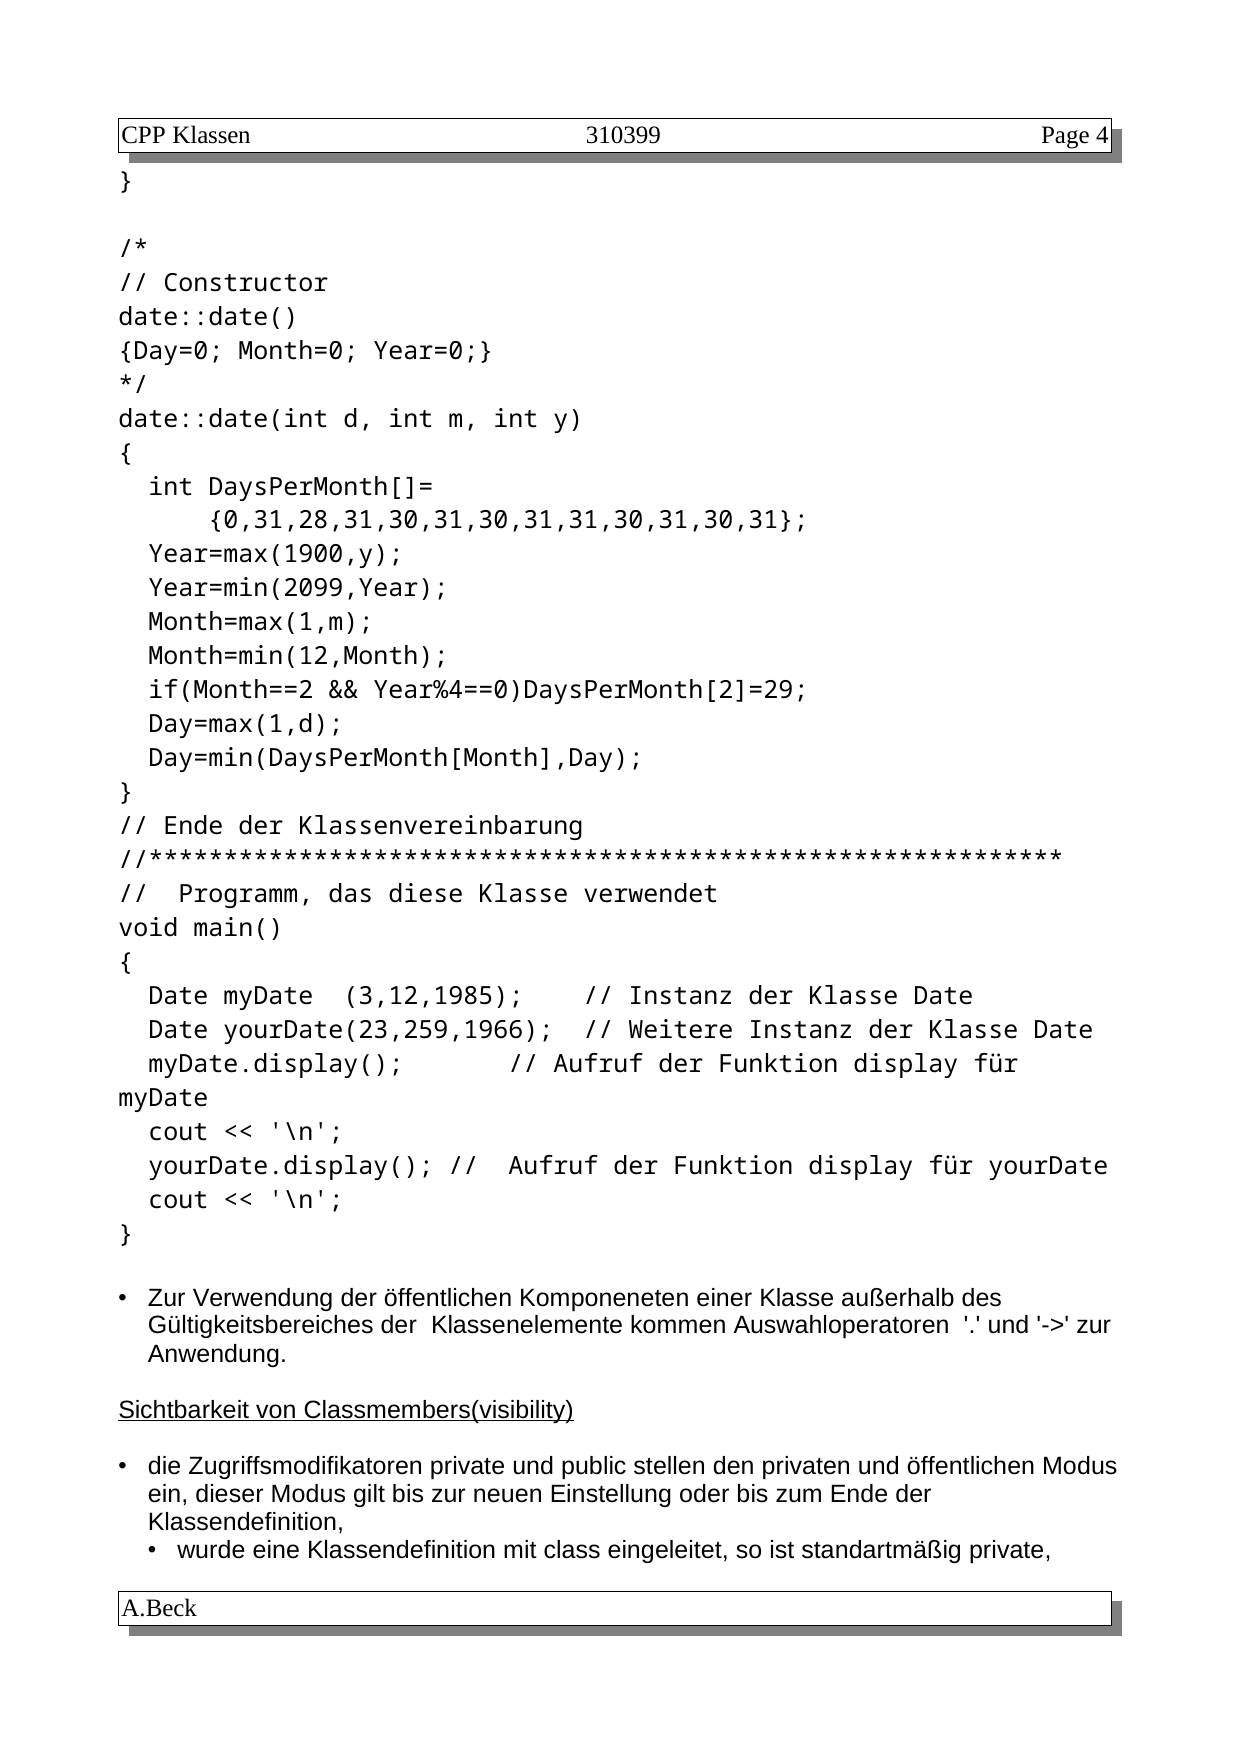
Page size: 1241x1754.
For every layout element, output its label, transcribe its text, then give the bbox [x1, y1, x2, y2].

text Date yourDate(23,259,1966); // Weitere Instanz der Klasse Date [118, 1012, 1122, 1046]
text Year=max(1900,y); [118, 536, 1122, 570]
text Year=min(2099,Year); [118, 570, 1122, 604]
text myDate.display(); // Aufruf der Funktion display für myDate [118, 1046, 1122, 1114]
text Date myDate (3,12,1985); // Instanz der Klasse Date [118, 978, 1122, 1012]
text {Day=0; Month=0; Year=0;} [118, 333, 1122, 367]
text /* [118, 231, 1122, 265]
text {0,31,28,31,30,31,30,31,31,30,31,30,31}; [118, 502, 1122, 536]
text // Constructor [118, 265, 1122, 299]
text //************************************************************* [118, 842, 1122, 876]
text } [118, 163, 1122, 197]
text cout << '\n'; [118, 1114, 1122, 1148]
text int DaysPerMonth[]= [118, 468, 1122, 502]
text cout << '\n'; [118, 1182, 1122, 1216]
text // Programm, das diese Klasse verwendet [118, 876, 1122, 910]
list die Zugriffsmodifikatoren private und public stellen den privaten und öffentlichen Modus ein, dieser Modus gilt bis zur neuen Einstellung oder bis zum Ende der Klassendefinition, [118, 1452, 1122, 1536]
text Day=min(DaysPerMonth[Month],Day); [118, 740, 1122, 774]
text yourDate.display(); // Aufruf der Funktion display für yourDate [118, 1148, 1122, 1182]
text void main() [118, 910, 1122, 944]
text Month=max(1,m); [118, 604, 1122, 638]
text } [118, 1216, 1122, 1249]
text Sichtbarkeit von Classmembers(visibility) [118, 1396, 1122, 1423]
text { [118, 944, 1122, 978]
text if(Month==2 && Year%4==0)DaysPerMonth[2]=29; [118, 672, 1122, 706]
list wurde eine Klassendefinition mit class eingeleitet, so ist standartmäßig private, [148, 1536, 1122, 1564]
text date::date() [118, 299, 1122, 333]
text */ [118, 367, 1122, 401]
text // Ende der Klassenvereinbarung [118, 808, 1122, 842]
text { [118, 434, 1122, 468]
text date::date(int d, int m, int y) [118, 401, 1122, 434]
text Day=max(1,d); [118, 706, 1122, 740]
text } [118, 774, 1122, 808]
list Zur Verwendung der öffentlichen Komponeneten einer Klasse außerhalb des Gültigkeitsbereiches der Klassenelemente kommen Auswahloperatoren '.' und '->' zur Anwendung. [118, 1283, 1122, 1367]
text Month=min(12,Month); [118, 638, 1122, 672]
